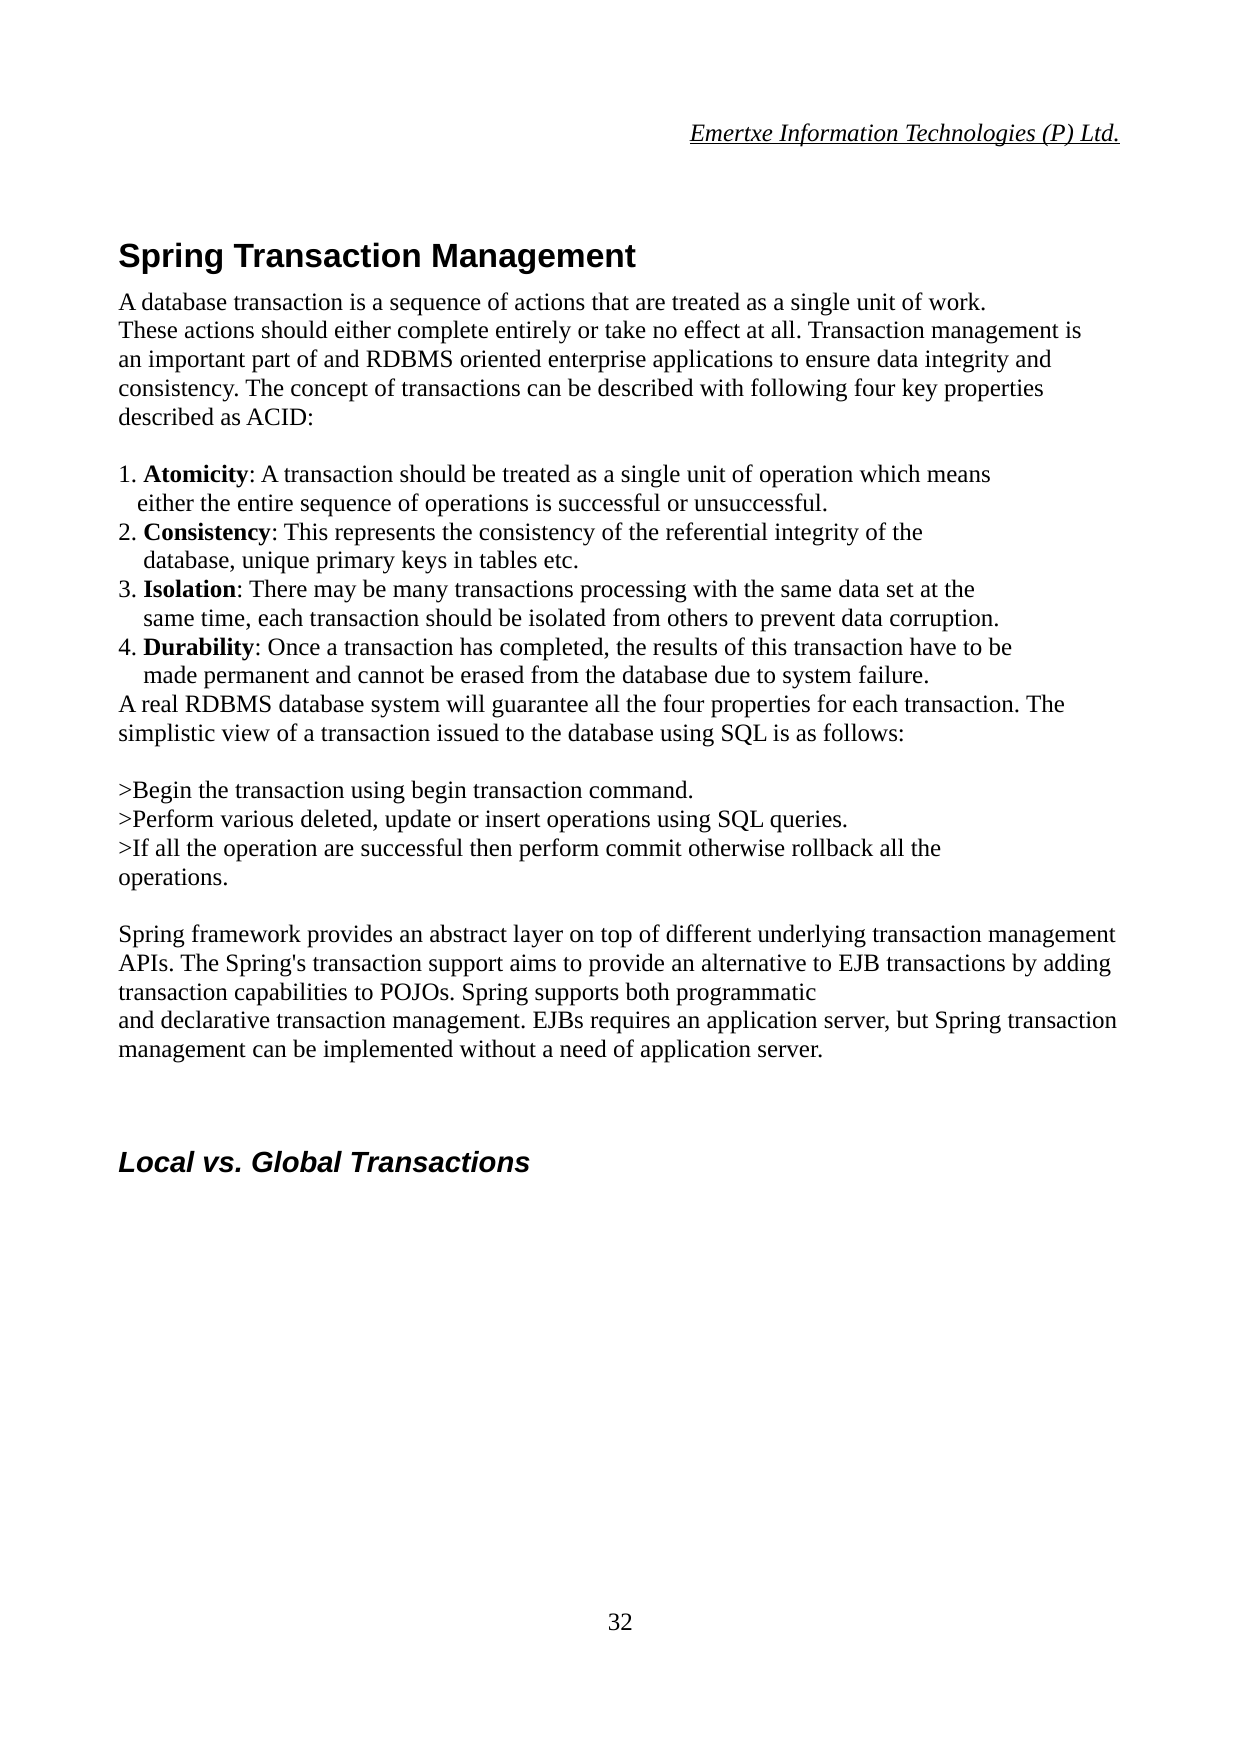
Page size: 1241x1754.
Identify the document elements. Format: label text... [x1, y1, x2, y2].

text an important part of and RDBMS oriented enterprise applications to ensure data integrity and [118, 344, 1122, 373]
text consistency. The concept of transactions can be described with following four key properties [118, 373, 1122, 402]
text operations. [118, 862, 1122, 891]
text A real RDBMS database system will guarantee all the four properties for each transaction. The [118, 689, 1122, 718]
text and declarative transaction management. EJBs requires an application server, but Spring transaction management can be implemented without a need of application server. [118, 1006, 1122, 1063]
text These actions should either complete entirely or take no effect at all. Transaction management is [118, 316, 1122, 344]
text 3. Isolation: There may be many transactions processing with the same data set at the [118, 574, 1122, 603]
text Spring framework provides an abstract layer on top of different underlying transaction management APIs. The Spring's transaction support aims to provide an alternative to EJB transactions by adding transaction capabilities to POJOs. Spring supports both programmatic [118, 919, 1122, 1006]
subtitle Spring Transaction Management [118, 236, 1122, 274]
text >Begin the transaction using begin transaction command. [118, 776, 1122, 804]
text >Perform various deleted, update or insert operations using SQL queries. [118, 804, 1122, 833]
text 4. Durability: Once a transaction has completed, the results of this transaction have to be [118, 632, 1122, 661]
text 1. Atomicity: A transaction should be treated as a single unit of operation which means [118, 459, 1122, 488]
text simplistic view of a transaction issued to the database using SQL is as follows: [118, 718, 1122, 747]
subtitle Local vs. Global Transactions [118, 1146, 1122, 1179]
text 2. Consistency: This represents the consistency of the referential integrity of the [118, 517, 1122, 546]
text made permanent and cannot be erased from the database due to system failure. [118, 661, 1122, 689]
text database, unique primary keys in tables etc. [118, 546, 1122, 574]
text either the entire sequence of operations is successful or unsuccessful. [118, 488, 1122, 517]
text A database transaction is a sequence of actions that are treated as a single unit of work. [118, 287, 1122, 316]
text >If all the operation are successful then perform commit otherwise rollback all the [118, 833, 1122, 862]
text same time, each transaction should be isolated from others to prevent data corruption. [118, 603, 1122, 632]
text described as ACID: [118, 402, 1122, 431]
